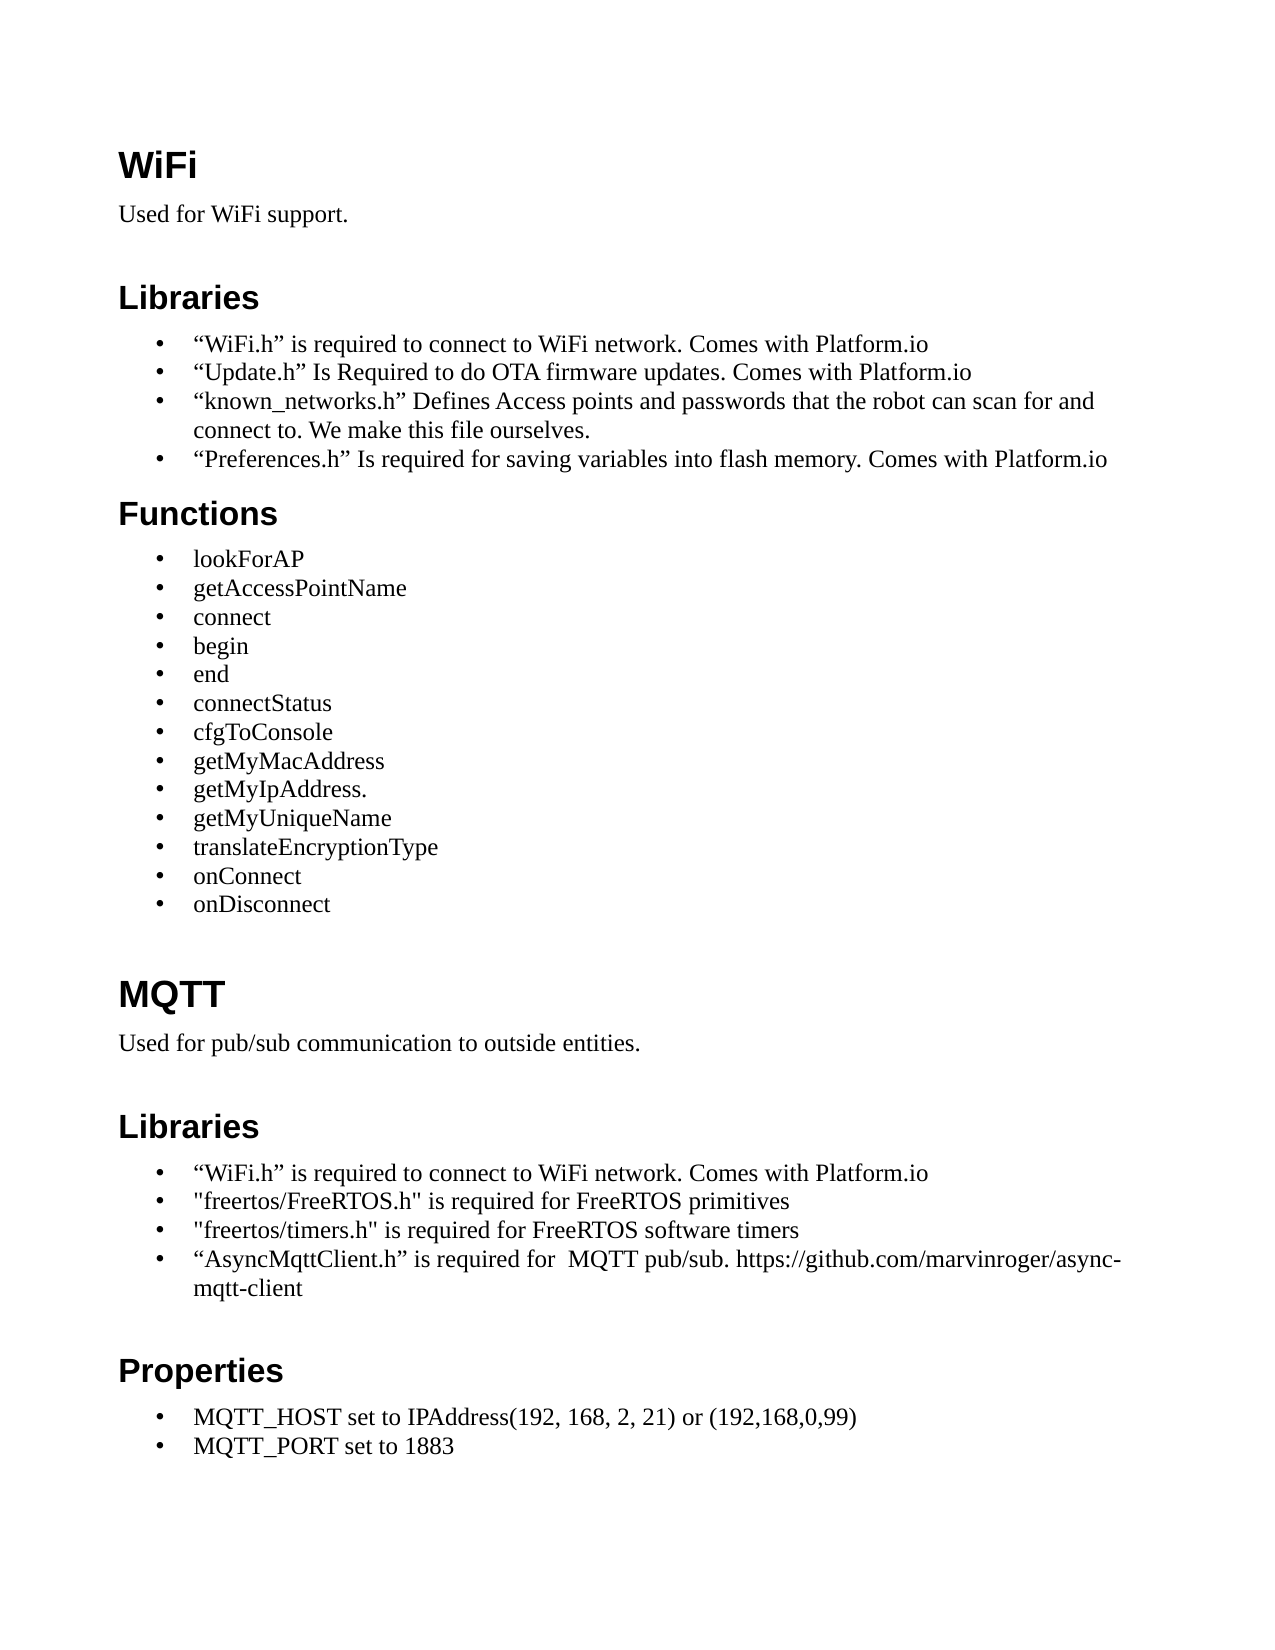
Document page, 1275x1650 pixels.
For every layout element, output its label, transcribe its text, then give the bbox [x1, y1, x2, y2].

subtitle Properties [118, 1351, 1157, 1389]
list “Preferences.h” Is required for saving variables into flash memory. Comes with Platform.io [156, 444, 1157, 472]
text Used for WiFi support. [118, 199, 1157, 228]
subtitle Functions [118, 493, 1157, 532]
list MQTT_HOST set to IPAddress(192, 168, 2, 21) or (192,168,0,99) [156, 1402, 1157, 1431]
text Used for pub/sub communication to outside entities. [118, 1028, 1157, 1057]
list connectStatus [156, 688, 1157, 717]
list getMyUniqueName [156, 803, 1157, 832]
list getMyMacAddress [156, 746, 1157, 774]
list “WiFi.h” is required to connect to WiFi network. Comes with Platform.io [156, 1158, 1157, 1186]
list onConnect [156, 861, 1157, 889]
subtitle Libraries [118, 1106, 1157, 1145]
list MQTT_PORT set to 1883 [156, 1431, 1157, 1459]
list cfgToConsole [156, 717, 1157, 746]
list “Update.h” Is Required to do OTA firmware updates. Comes with Platform.io [156, 357, 1157, 386]
list "freertos/timers.h" is required for FreeRTOS software timers [156, 1215, 1157, 1244]
list “WiFi.h” is required to connect to WiFi network. Comes with Platform.io [156, 329, 1157, 357]
subtitle Libraries [118, 278, 1157, 316]
list “AsyncMqttClient.h” is required for MQTT pub/sub. https://github.com/marvinroger/async-mqtt-client [156, 1244, 1157, 1301]
list “known_networks.h” Defines Access points and passwords that the robot can scan for and connect to. We make this file ourselves. [156, 386, 1157, 444]
list begin [156, 631, 1157, 659]
list "freertos/FreeRTOS.h" is required for FreeRTOS primitives [156, 1186, 1157, 1215]
list onDisconnect [156, 889, 1157, 918]
list getMyIpAddress. [156, 774, 1157, 803]
list lookForAP [156, 544, 1157, 573]
list connect [156, 602, 1157, 631]
subtitle MQTT [118, 972, 1157, 1016]
list getAccessPointName [156, 573, 1157, 602]
subtitle WiFi [118, 143, 1157, 187]
list end [156, 659, 1157, 688]
list translateEncryptionType [156, 832, 1157, 861]
